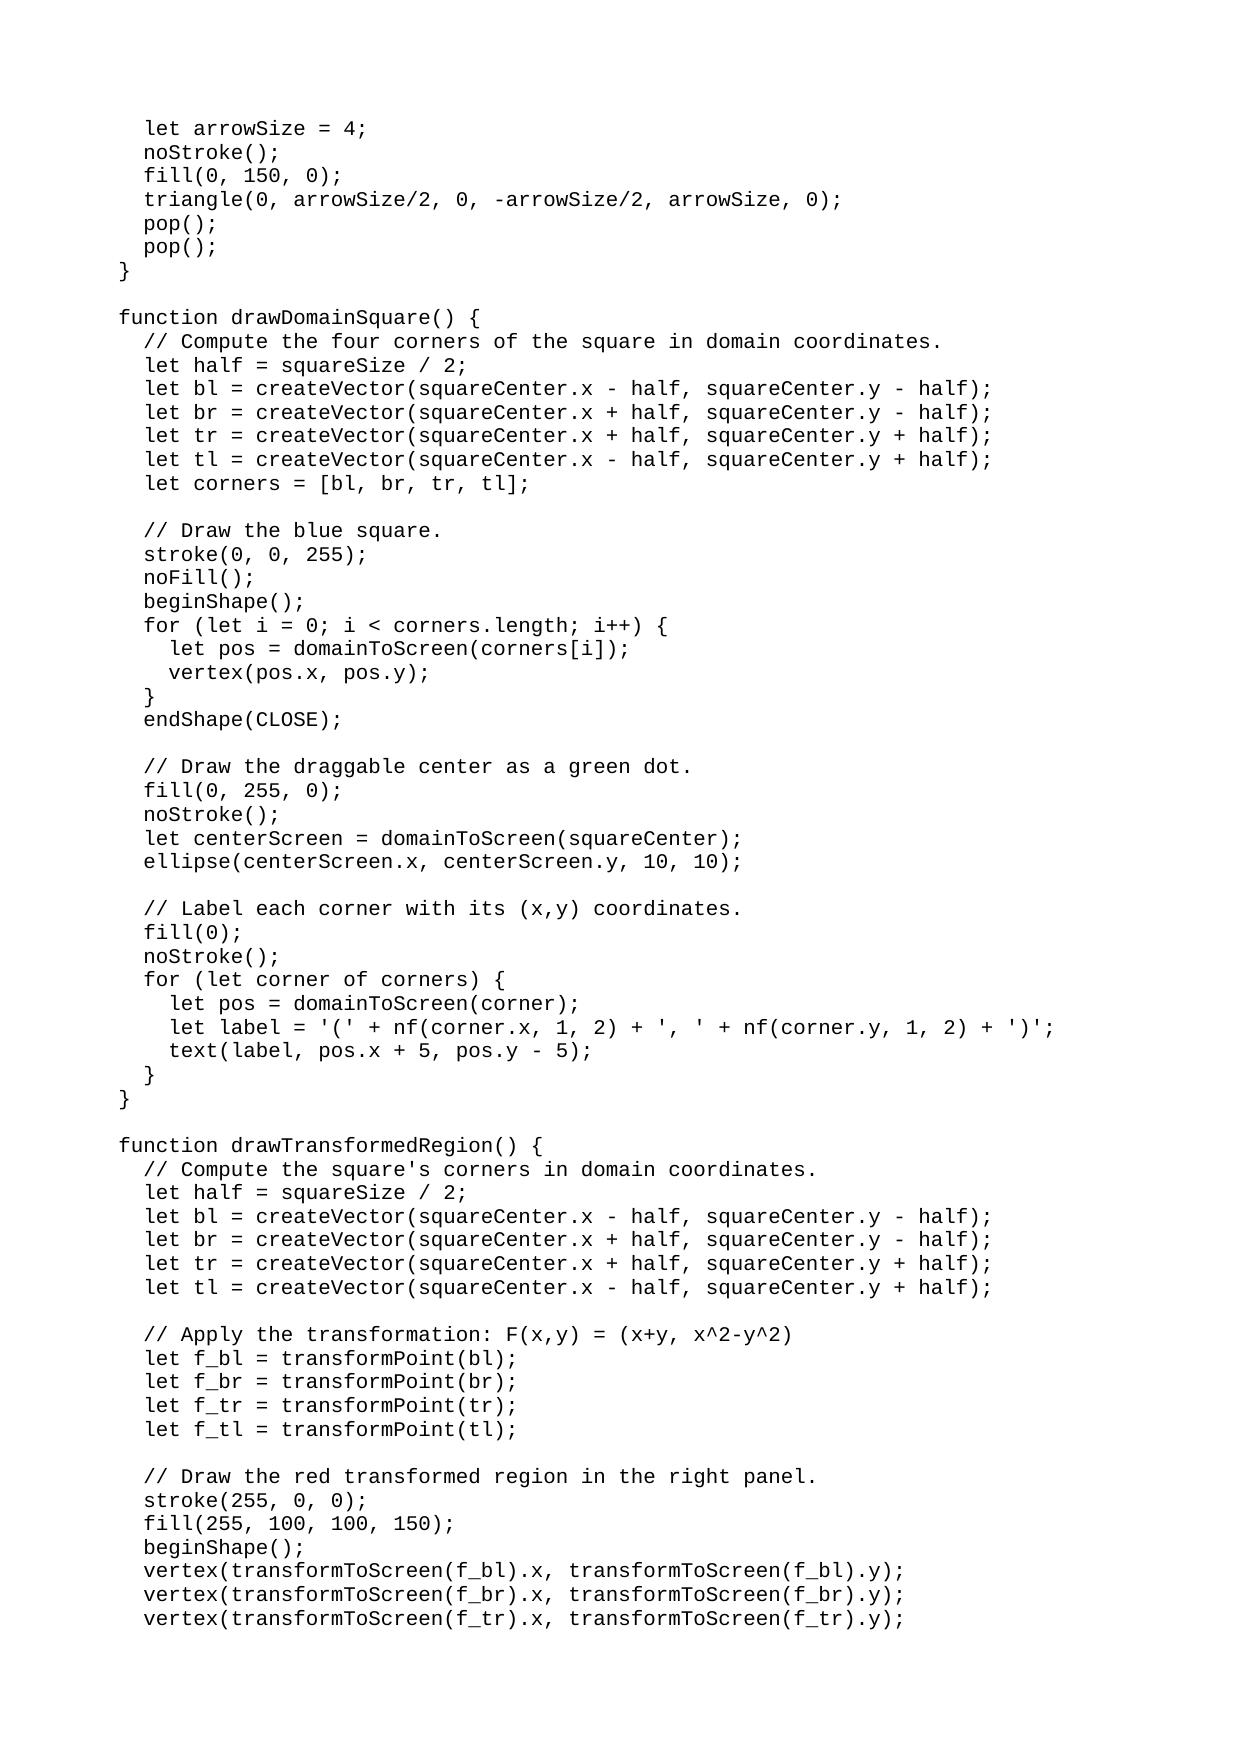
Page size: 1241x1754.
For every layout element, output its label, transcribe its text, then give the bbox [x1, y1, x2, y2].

text let centerScreen = domainToScreen(squareCenter); [118, 827, 1122, 851]
text let pos = domainToScreen(corner); [118, 993, 1122, 1017]
text let corners = [bl, br, tr, tl]; [118, 473, 1122, 496]
text let tl = createVector(squareCenter.x - half, squareCenter.y + half); [118, 449, 1122, 473]
text triangle(0, arrowSize/2, 0, -arrowSize/2, arrowSize, 0); [118, 189, 1122, 213]
text stroke(0, 0, 255); [118, 544, 1122, 567]
text let pos = domainToScreen(corners[i]); [118, 638, 1122, 662]
text function drawTransformedRegion() { [118, 1135, 1122, 1158]
text fill(0, 255, 0); [118, 780, 1122, 804]
text let tl = createVector(squareCenter.x - half, squareCenter.y + half); [118, 1277, 1122, 1300]
text ellipse(centerScreen.x, centerScreen.y, 10, 10); [118, 851, 1122, 875]
text let label = '(' + nf(corner.x, 1, 2) + ', ' + nf(corner.y, 1, 2) + ')'; [118, 1017, 1122, 1040]
text // Draw the blue square. [118, 520, 1122, 544]
text stroke(255, 0, 0); [118, 1489, 1122, 1513]
text } [118, 686, 1122, 709]
text let half = squareSize / 2; [118, 354, 1122, 378]
text noStroke(); [118, 142, 1122, 165]
text let f_tr = transformPoint(tr); [118, 1395, 1122, 1419]
text fill(0, 150, 0); [118, 165, 1122, 189]
text endShape(CLOSE); [118, 709, 1122, 733]
text let half = squareSize / 2; [118, 1182, 1122, 1206]
text let tr = createVector(squareCenter.x + half, squareCenter.y + half); [118, 1253, 1122, 1277]
text let br = createVector(squareCenter.x + half, squareCenter.y - half); [118, 1229, 1122, 1253]
text let br = createVector(squareCenter.x + half, squareCenter.y - half); [118, 402, 1122, 426]
text } [118, 1064, 1122, 1088]
text noStroke(); [118, 946, 1122, 969]
text let arrowSize = 4; [118, 118, 1122, 142]
text let tr = createVector(squareCenter.x + half, squareCenter.y + half); [118, 426, 1122, 449]
text // Draw the red transformed region in the right panel. [118, 1466, 1122, 1489]
text let f_bl = transformPoint(bl); [118, 1348, 1122, 1371]
text vertex(transformToScreen(f_bl).x, transformToScreen(f_bl).y); [118, 1561, 1122, 1584]
text vertex(transformToScreen(f_br).x, transformToScreen(f_br).y); [118, 1584, 1122, 1608]
text fill(0); [118, 922, 1122, 946]
text for (let i = 0; i < corners.length; i++) { [118, 615, 1122, 638]
text let bl = createVector(squareCenter.x - half, squareCenter.y - half); [118, 378, 1122, 402]
text // Draw the draggable center as a green dot. [118, 757, 1122, 780]
text // Compute the four corners of the square in domain coordinates. [118, 331, 1122, 354]
text pop(); [118, 213, 1122, 236]
text fill(255, 100, 100, 150); [118, 1513, 1122, 1537]
text let bl = createVector(squareCenter.x - half, squareCenter.y - half); [118, 1206, 1122, 1229]
text } [118, 260, 1122, 284]
text // Label each corner with its (x,y) coordinates. [118, 898, 1122, 922]
text // Compute the square's corners in domain coordinates. [118, 1158, 1122, 1182]
text vertex(transformToScreen(f_tr).x, transformToScreen(f_tr).y); [118, 1608, 1122, 1631]
text let f_br = transformPoint(br); [118, 1371, 1122, 1395]
text let f_tl = transformPoint(tl); [118, 1419, 1122, 1442]
text pop(); [118, 236, 1122, 260]
text for (let corner of corners) { [118, 969, 1122, 993]
text beginShape(); [118, 1537, 1122, 1561]
text } [118, 1088, 1122, 1111]
text noStroke(); [118, 804, 1122, 827]
text text(label, pos.x + 5, pos.y - 5); [118, 1040, 1122, 1064]
text function drawDomainSquare() { [118, 307, 1122, 331]
text noFill(); [118, 567, 1122, 591]
text vertex(pos.x, pos.y); [118, 662, 1122, 686]
text // Apply the transformation: F(x,y) = (x+y, x^2-y^2) [118, 1324, 1122, 1348]
text beginShape(); [118, 591, 1122, 615]
